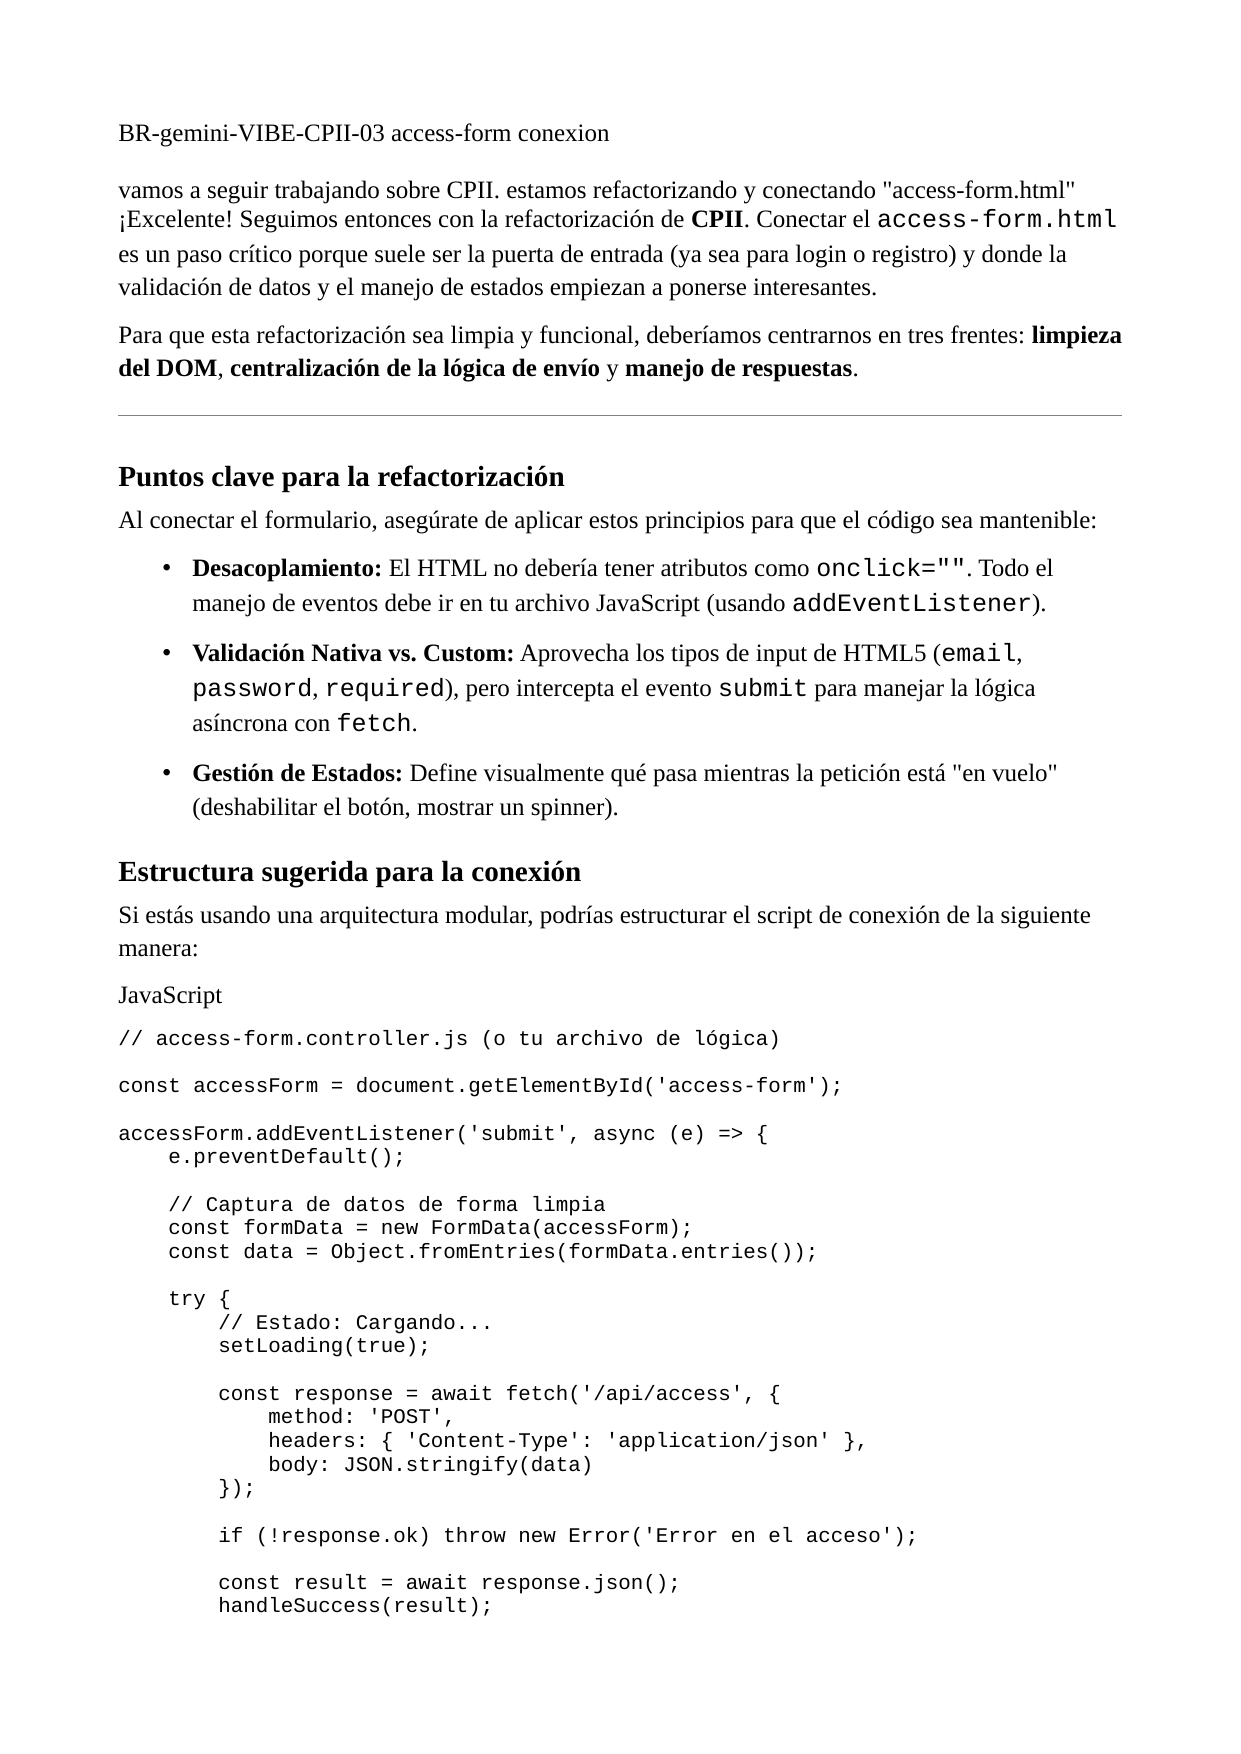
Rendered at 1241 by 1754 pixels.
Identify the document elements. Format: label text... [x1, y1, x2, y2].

table_cell Puntos clave para la refactorización Al conectar el formulario, asegúrate de aplicar estos principios para que el código sea mantenible: Desacoplamiento: El HTML no debería tener atributos como onclick="". Todo el manejo de eventos debe ir en tu archivo JavaScript (usando addEventListener). Validación Nativa vs. Custom: Aprovecha los tipos de input de HTML5 (email, password, required), pero intercepta el evento submit para manejar la lógica asíncrona con fetch. Gestión de Estados: Define visualmente qué pasa mientras la petición está "en vuelo" (deshabilitar el botón, mostrar un spinner). Estructura sugerida para la conexión Si estás usando una arquitectura modular, podrías estructurar el script de conexión de la siguiente manera: JavaScript // access-form.controller.js (o tu archivo de lógica) const accessForm = document.getElementById('access-form'); accessForm.addEventListener('submit', async (e) => { e.preventDefault(); // Captura de datos de forma limpia const formData = new FormData(accessForm); const data = Object.fromEntries(formData.entries()); try { // Estado: Cargando... setLoading(true); const response = await fetch('/api/access', { method: 'POST', headers: { 'Content-Type': 'application/json' }, body: JSON.stringify(data) }); if (!response.ok) throw new Error('Error en el acceso'); const result = await response.json(); handleSuccess(result); [118, 416, 1122, 1619]
text BR-gemini-VIBE-CPII-03 access-form conexion [118, 118, 1122, 147]
table_header vamos a seguir trabajando sobre CPII. estamos refactorizando y conectando "access-form.html" [118, 176, 1122, 204]
table_cell ¡Excelente! Seguimos entonces con la refactorización de CPII. Conectar el access-form.html es un paso crítico porque suele ser la puerta de entrada (ya sea para login o registro) y donde la validación de datos y el manejo de estados empiezan a ponerse interesantes. Para que esta refactorización sea limpia y funcional, deberíamos centrarnos en tres frentes: limpieza del DOM, centralización de la lógica de envío y manejo de respuestas. [118, 204, 1122, 415]
